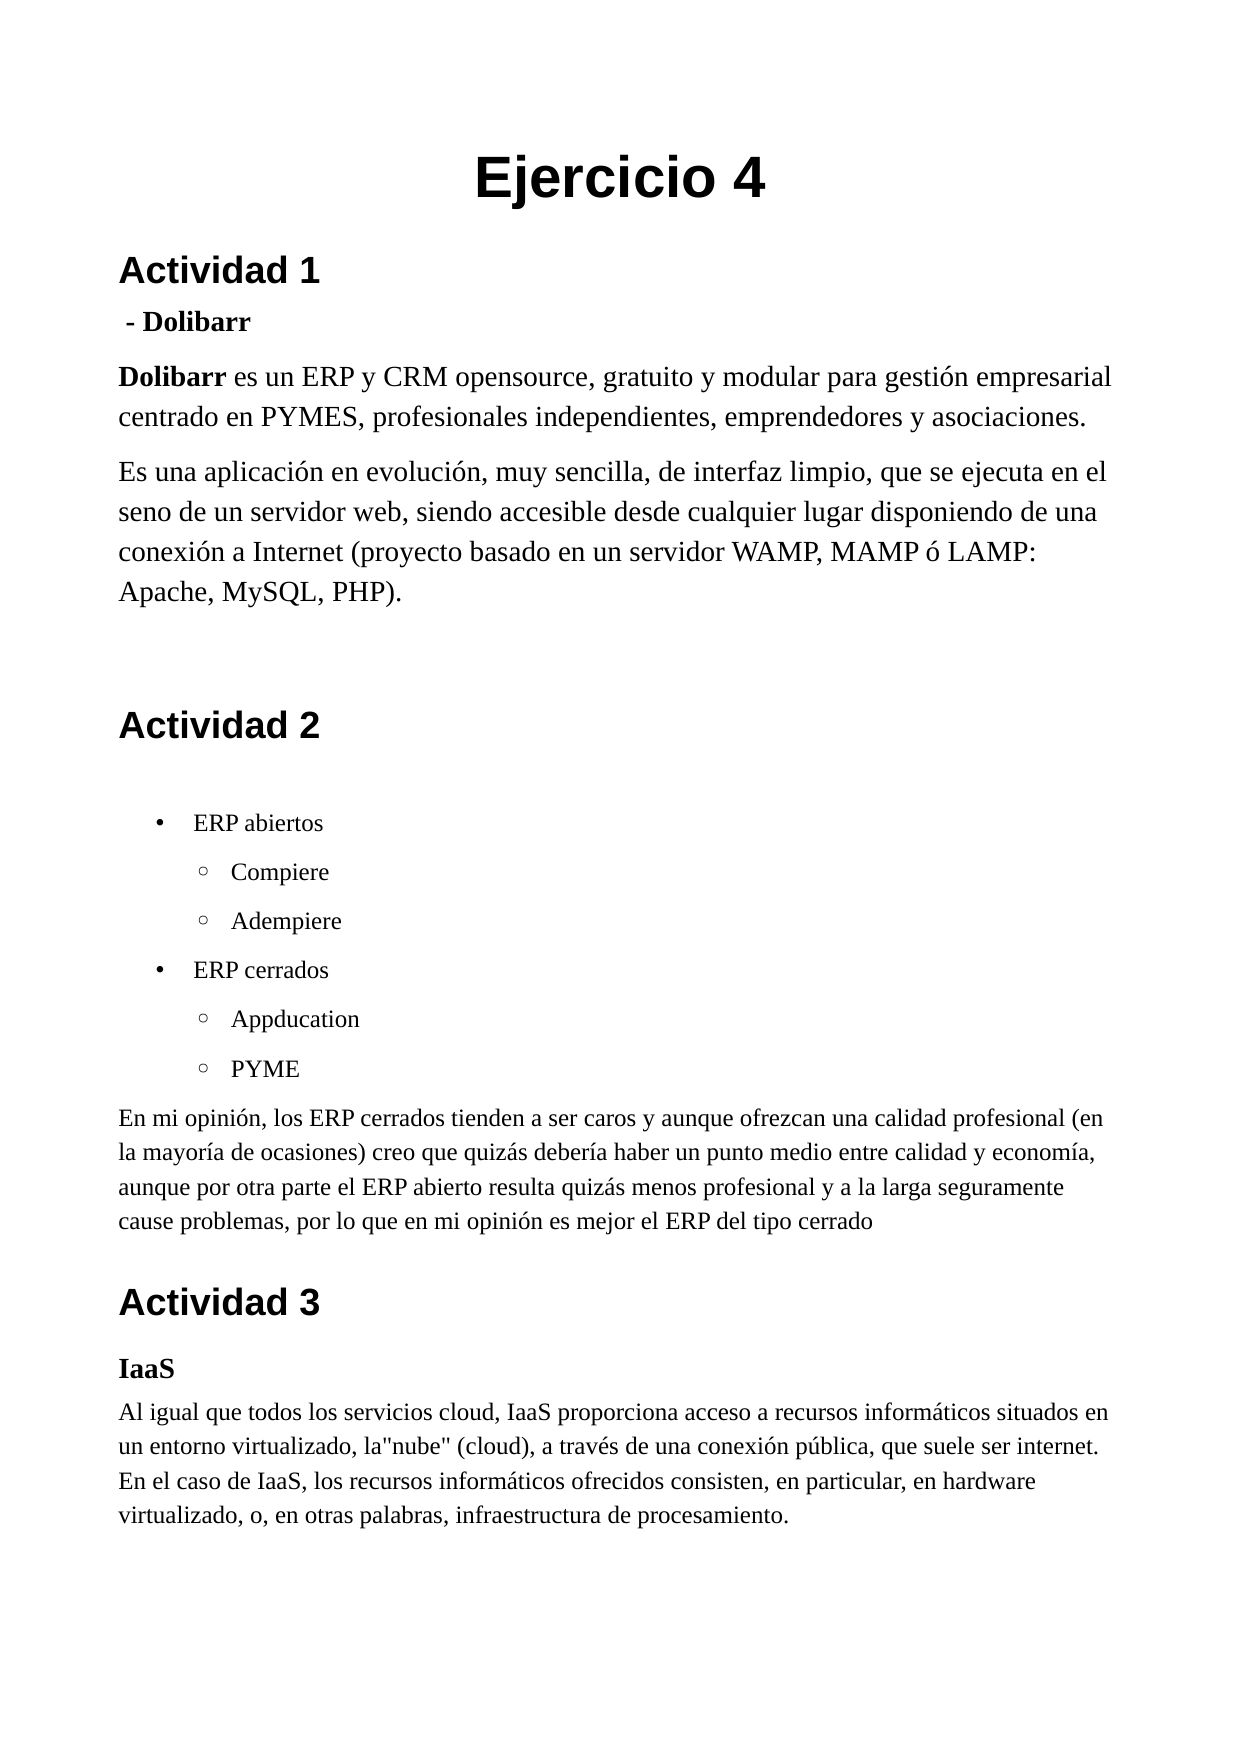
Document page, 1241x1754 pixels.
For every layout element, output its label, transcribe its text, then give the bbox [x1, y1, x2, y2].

list Appducation [193, 1004, 1122, 1033]
subtitle Actividad 2 [118, 703, 1122, 747]
text Es una aplicación en evolución, muy sencilla, de interfaz limpio, que se ejecuta en el seno de un servidor web, siendo accesible desde cualquier lugar disponiendo de una conexión a Internet (proyecto basado en un servidor WAMP, MAMP ó LAMP: Apache, MySQL, PHP). [118, 454, 1122, 608]
subtitle Actividad 1 [118, 248, 1122, 291]
subtitle Actividad 3 [118, 1280, 1122, 1324]
list Adempiere [193, 906, 1122, 935]
list ERP abiertos [156, 808, 1122, 837]
text - Dolibarr [118, 304, 1122, 337]
list Compiere [193, 857, 1122, 886]
title Ejercicio 4 [118, 143, 1122, 210]
list PYME [193, 1054, 1122, 1082]
subtitle IaaS [118, 1351, 1122, 1384]
text Dolibarr es un ERP y CRM opensource, gratuito y modular para gestión empresarial centrado en PYMES, profesionales independientes, emprendedores y asociaciones. [118, 359, 1122, 432]
text Al igual que todos los servicios cloud, IaaS proporciona acceso a recursos informáticos situados en un entorno virtualizado, la"nube" (cloud), a través de una conexión pública, que suele ser internet. En el caso de IaaS, los recursos informáticos ofrecidos consisten, en particular, en hardware virtualizado, o, en otras palabras, infraestructura de procesamiento. [118, 1397, 1122, 1529]
text En mi opinión, los ERP cerrados tienden a ser caros y aunque ofrezcan una calidad profesional (en la mayoría de ocasiones) creo que quizás debería haber un punto medio entre calidad y economía, aunque por otra parte el ERP abierto resulta quizás menos profesional y a la larga seguramente cause problemas, por lo que en mi opinión es mejor el ERP del tipo cerrado [118, 1103, 1122, 1235]
list ERP cerrados [156, 956, 1122, 984]
